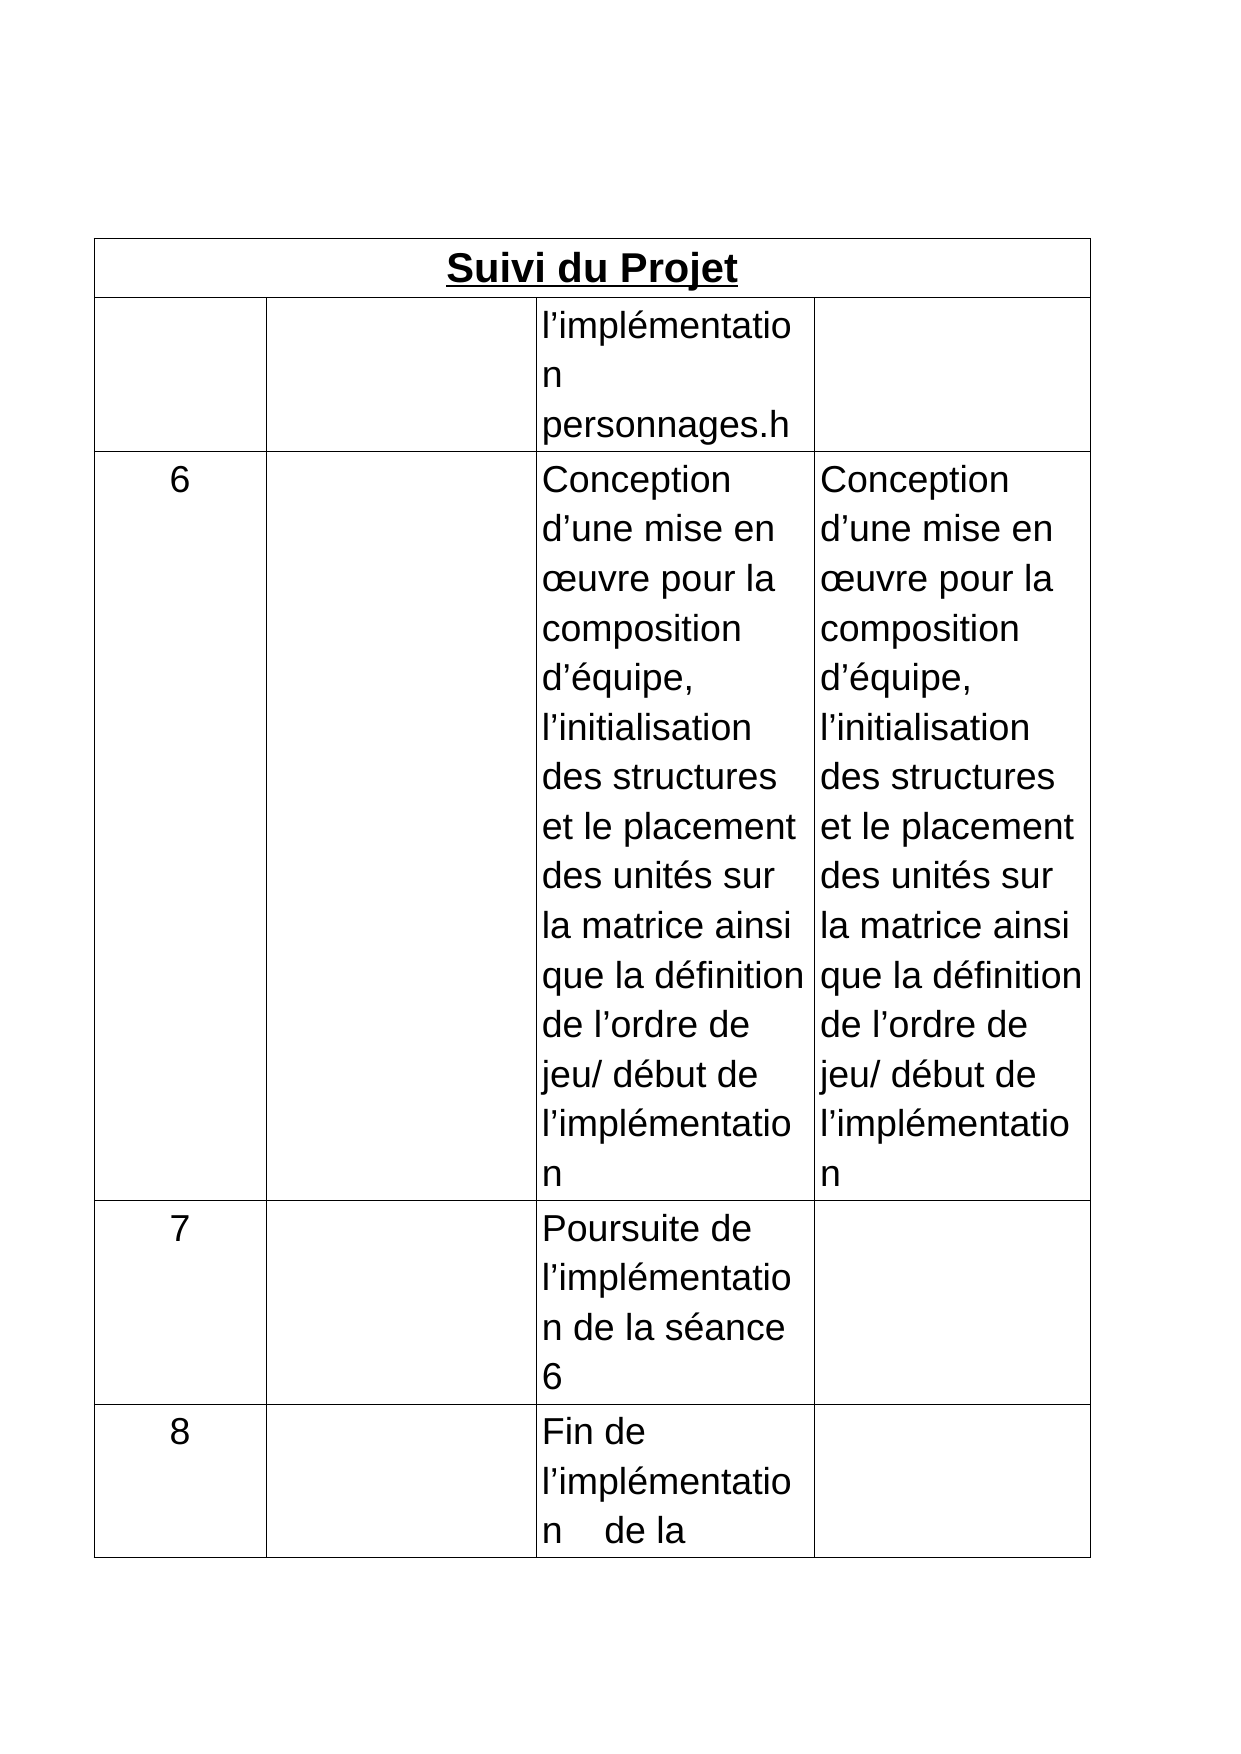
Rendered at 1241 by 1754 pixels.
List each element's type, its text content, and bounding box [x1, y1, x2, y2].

table_header Suivi du Projet [95, 239, 1090, 297]
table_cell 6 [95, 452, 266, 1200]
table_cell 7 [95, 1201, 266, 1403]
table_cell [267, 298, 536, 451]
table_cell Conception d’une mise en œuvre pour la composition d’équipe, l’initialisation des structures et le placement des unités sur la matrice ainsi que la définition de l’ordre de jeu/ début de l’implémentation [815, 452, 1090, 1200]
table_cell Conception d’une mise en œuvre pour la composition d’équipe, l’initialisation des structures et le placement des unités sur la matrice ainsi que la définition de l’ordre de jeu/ début de l’implémentation [537, 452, 814, 1200]
table_cell Fin de l’implémentation de la [537, 1405, 814, 1557]
table_cell [267, 452, 536, 1200]
table_cell [815, 298, 1090, 451]
table_cell [815, 1201, 1090, 1403]
table_cell [267, 1201, 536, 1403]
table_cell Poursuite de l’implémentation de la séance 6 [537, 1201, 814, 1403]
table_cell [95, 298, 266, 451]
table_cell 8 [95, 1405, 266, 1557]
table_cell [267, 1405, 536, 1557]
table_cell l’implémentation personnages.h [537, 298, 814, 451]
table_cell [815, 1405, 1090, 1557]
